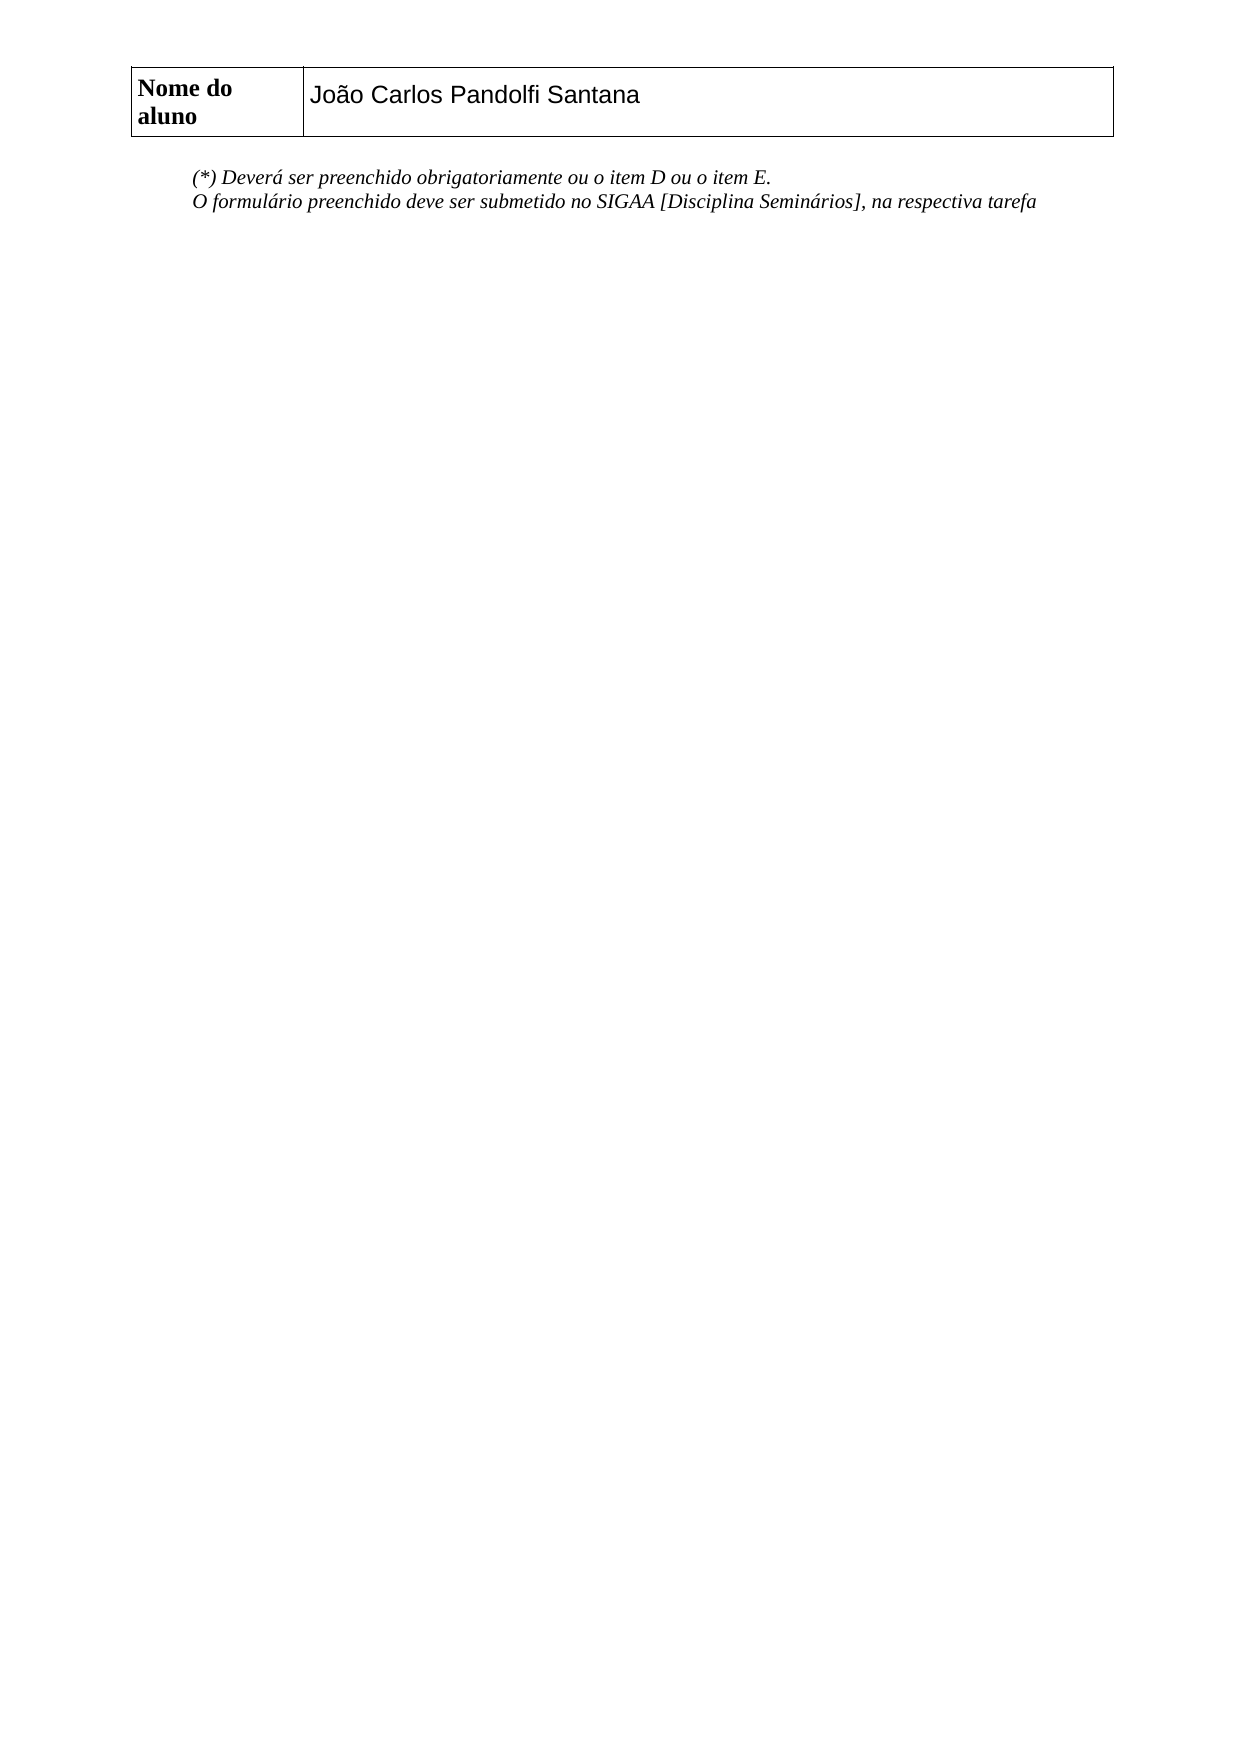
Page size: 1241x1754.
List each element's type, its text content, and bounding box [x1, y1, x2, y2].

text O formulário preenchido deve ser submetido no SIGAA [Disciplina Seminários], na respectiva tarefa [192, 189, 1122, 213]
text (*) Deverá ser preenchido obrigatoriamente ou o item D ou o item E. [192, 165, 1122, 189]
table_cell João Carlos Pandolfi Santana [304, 68, 1113, 136]
table_cell Nome do aluno [132, 68, 303, 136]
